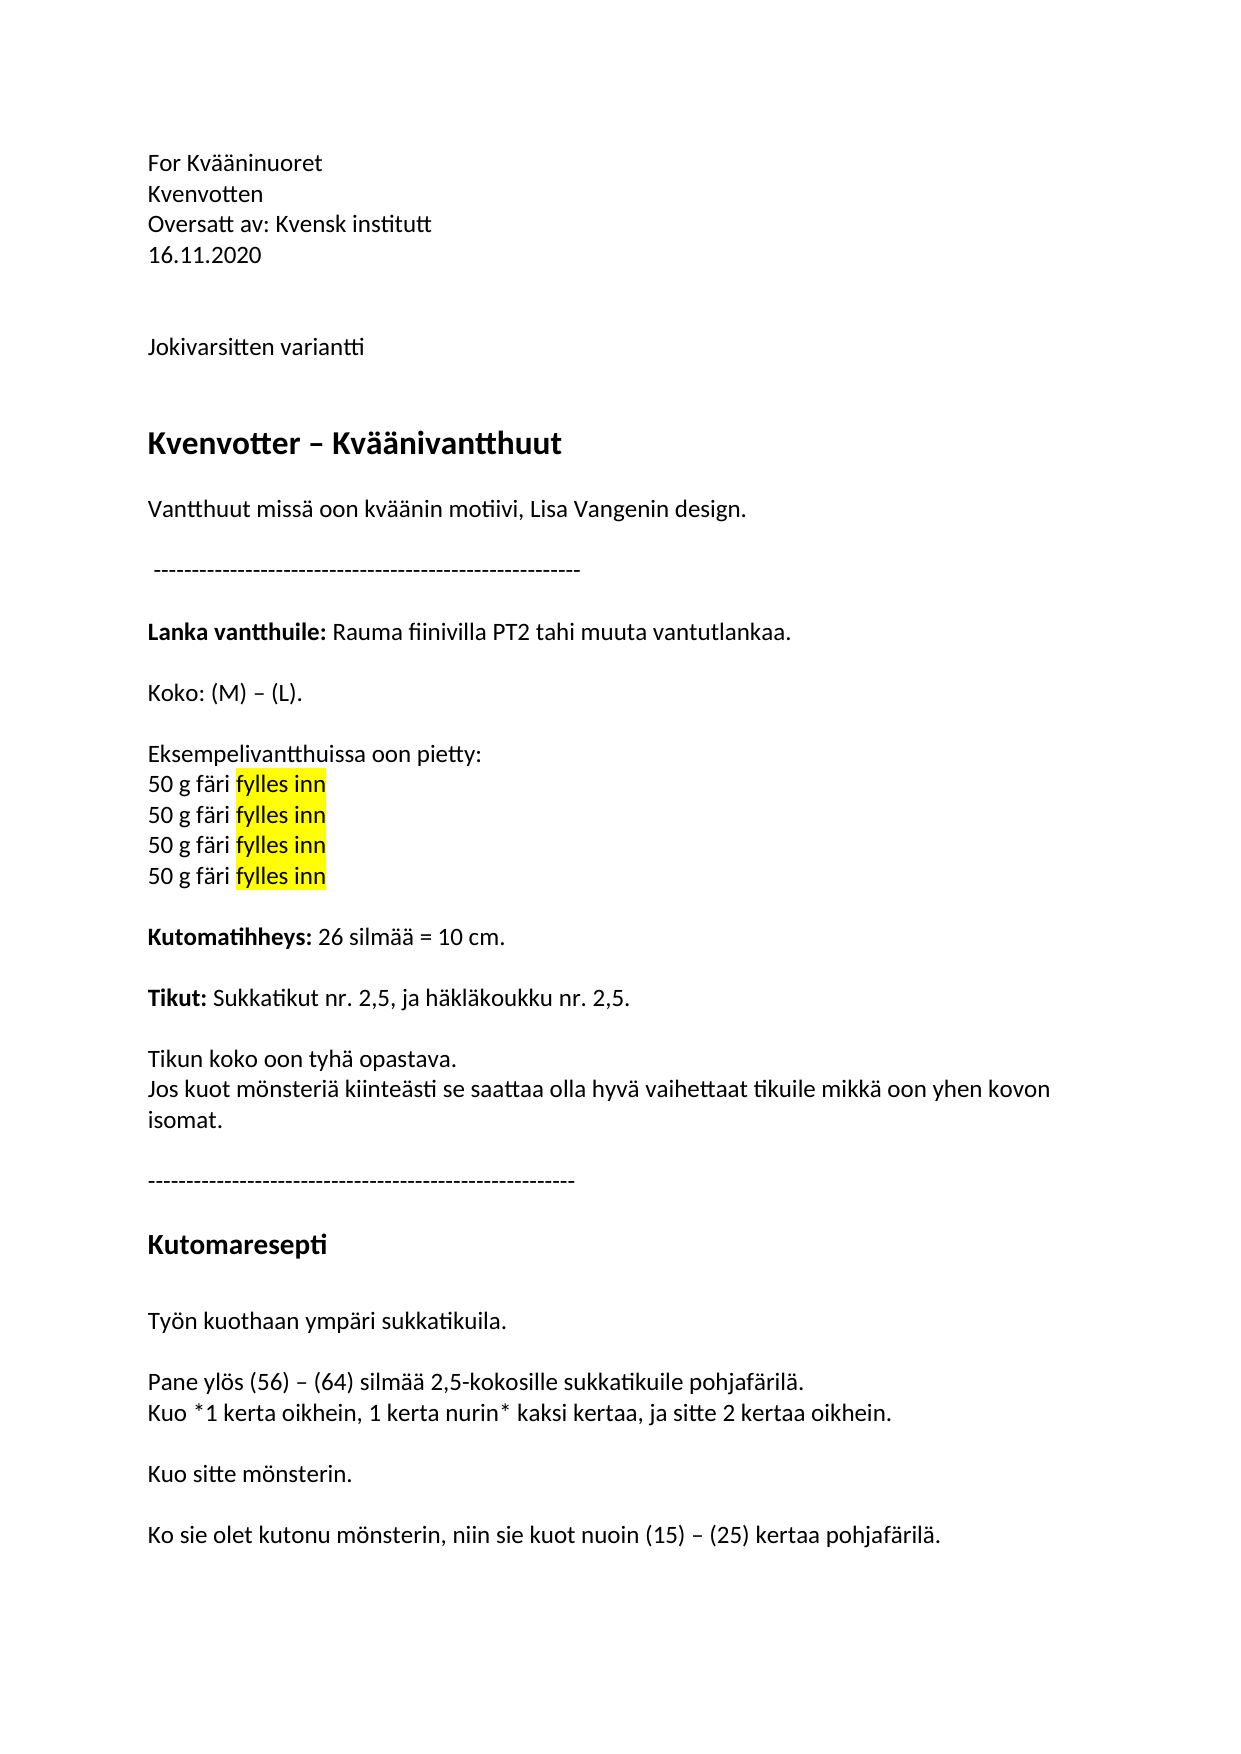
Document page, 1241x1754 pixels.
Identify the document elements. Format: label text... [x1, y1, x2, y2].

text For Kvääninuoret [148, 148, 1093, 178]
text Jos kuot mönsteriä kiinteästi se saattaa olla hyvä vaihettaat tikuile mikkä oon yhen kovon isomat. [148, 1073, 1093, 1134]
text 50 g färi fylles inn [148, 860, 1093, 890]
text Kvenvotten [148, 178, 1093, 209]
text Lanka vantthuile: Rauma fiinivilla PT2 tahi muuta vantutlankaa. [148, 616, 1093, 646]
text Pane ylös (56) – (64) silmää 2,5-kokosille sukkatikuile pohjafärilä. [148, 1366, 1093, 1397]
text Kutomaresepti [148, 1226, 1093, 1262]
text Kuo sitte mönsterin. [148, 1458, 1093, 1488]
text Oversatt av: Kvensk institutt [148, 209, 1093, 239]
text Ko sie olet kutonu mönsterin, niin sie kuot nuoin (15) – (25) kertaa pohjafärilä. [148, 1519, 1093, 1549]
text -------------------------------------------------------- [148, 1165, 1093, 1196]
text Kvenvotter – Kväänivantthuut [148, 422, 1093, 463]
text Vantthuut missä oon kväänin motiivi, Lisa Vangenin design. [148, 493, 1093, 524]
text 50 g färi fylles inn [148, 799, 1093, 829]
text 16.11.2020 [148, 239, 1093, 270]
text 50 g färi fylles inn [148, 768, 1093, 799]
text -------------------------------------------------------- [148, 554, 1093, 585]
text Koko: (M) – (L). [148, 677, 1093, 707]
text 50 g färi fylles inn [148, 829, 1093, 860]
text Tikut: Sukkatikut nr. 2,5, ja häkläkoukku nr. 2,5. [148, 982, 1093, 1012]
text Kuo *1 kerta oikhein, 1 kerta nurin* kaksi kertaa, ja sitte 2 kertaa oikhein. [148, 1397, 1093, 1427]
text Kutomatihheys: 26 silmää = 10 cm. [148, 921, 1093, 951]
text Työn kuothaan ympäri sukkatikuila. [148, 1305, 1093, 1336]
text Eksempelivantthuissa oon pietty: [148, 738, 1093, 768]
text Tikun koko oon tyhä opastava. [148, 1043, 1093, 1073]
text Jokivarsitten variantti [148, 331, 1093, 361]
